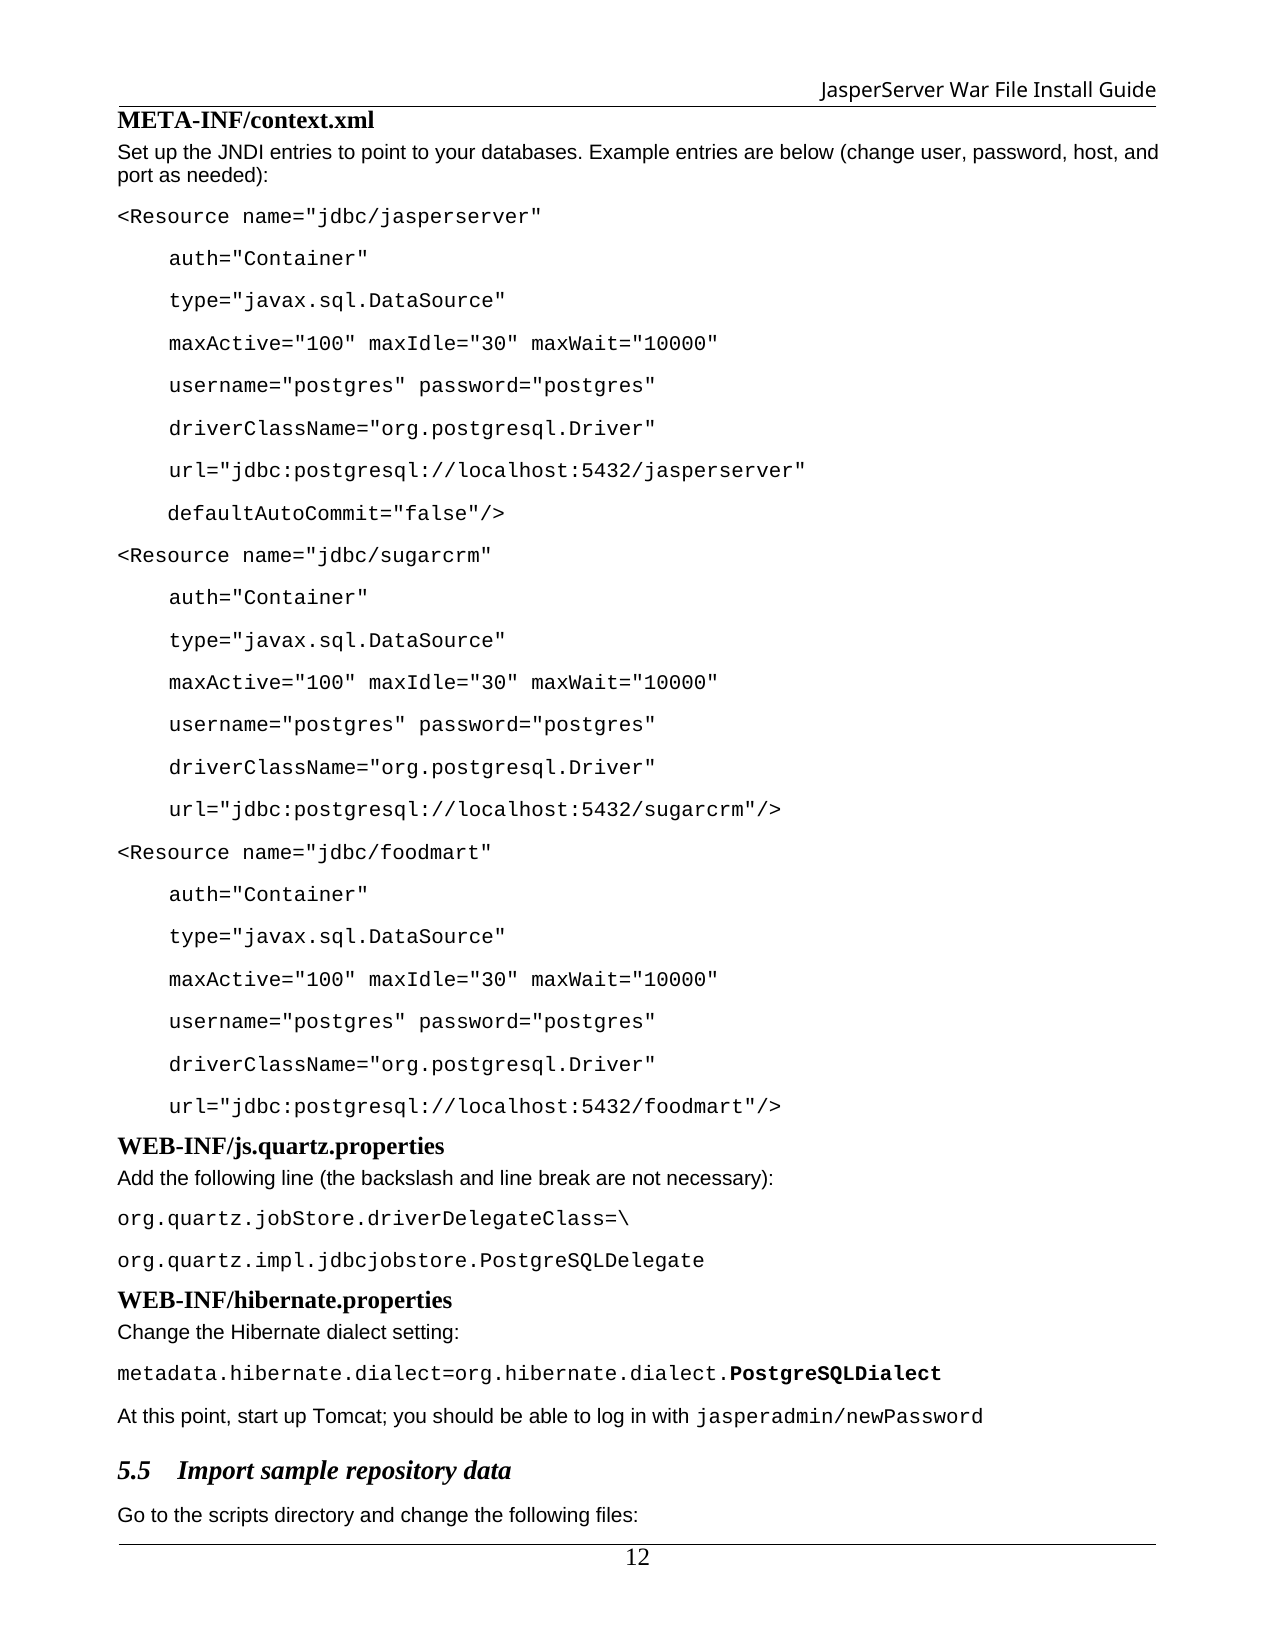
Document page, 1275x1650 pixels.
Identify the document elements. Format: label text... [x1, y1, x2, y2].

text maxActive="100" maxIdle="30" maxWait="10000" [117, 333, 1167, 357]
text org.quartz.jobStore.driverDelegateClass=\ [117, 1208, 1167, 1232]
text driverClassName="org.postgresql.Driver" [117, 418, 1167, 441]
text type="javax.sql.DataSource" [117, 291, 1167, 314]
text Change the Hibernate dialect setting: [117, 1321, 1167, 1344]
text WEB-INF/hibernate.properties [117, 1287, 1167, 1314]
text Go to the scripts directory and change the following files: [117, 1504, 1167, 1527]
text At this point, start up Tomcat; you should be able to log in with jasperadmin/newPassword [117, 1405, 1167, 1430]
text type="javax.sql.DataSource" [117, 926, 1167, 950]
text <Resource name="jdbc/foodmart" [117, 842, 1167, 865]
text maxActive="100" maxIdle="30" maxWait="10000" [117, 672, 1167, 696]
text defaultAutoCommit="false"/> [117, 502, 1167, 526]
text maxActive="100" maxIdle="30" maxWait="10000" [117, 969, 1167, 992]
text url="jdbc:postgresql://localhost:5432/foodmart"/> [117, 1096, 1167, 1120]
text <Resource name="jdbc/jasperserver" [117, 206, 1167, 229]
text auth="Container" [117, 248, 1167, 272]
text META-INF/context.xml [117, 107, 1167, 134]
text type="javax.sql.DataSource" [117, 630, 1167, 653]
text Add the following line (the backslash and line break are not necessary): [117, 1166, 1167, 1189]
text username="postgres" password="postgres" [117, 714, 1167, 738]
text WEB-INF/js.quartz.properties [117, 1132, 1167, 1160]
text metadata.hibernate.dialect=org.hibernate.dialect.PostgreSQLDialect [117, 1363, 1167, 1386]
text url="jdbc:postgresql://localhost:5432/jasperserver" [117, 460, 1167, 484]
text username="postgres" password="postgres" [117, 1011, 1167, 1035]
text url="jdbc:postgresql://localhost:5432/sugarcrm"/> [117, 799, 1167, 823]
text driverClassName="org.postgresql.Driver" [117, 1054, 1167, 1077]
text driverClassName="org.postgresql.Driver" [117, 757, 1167, 781]
text Set up the JNDI entries to point to your databases. Example entries are below (change user, password, host, and port as needed): [117, 141, 1167, 187]
text auth="Container" [117, 587, 1167, 611]
text <Resource name="jdbc/sugarcrm" [117, 545, 1167, 568]
text org.quartz.impl.jdbcjobstore.PostgreSQLDelegate [117, 1251, 1167, 1274]
subtitle Import sample repository data [117, 1455, 1167, 1485]
text username="postgres" password="postgres" [117, 375, 1167, 399]
text auth="Container" [117, 884, 1167, 908]
